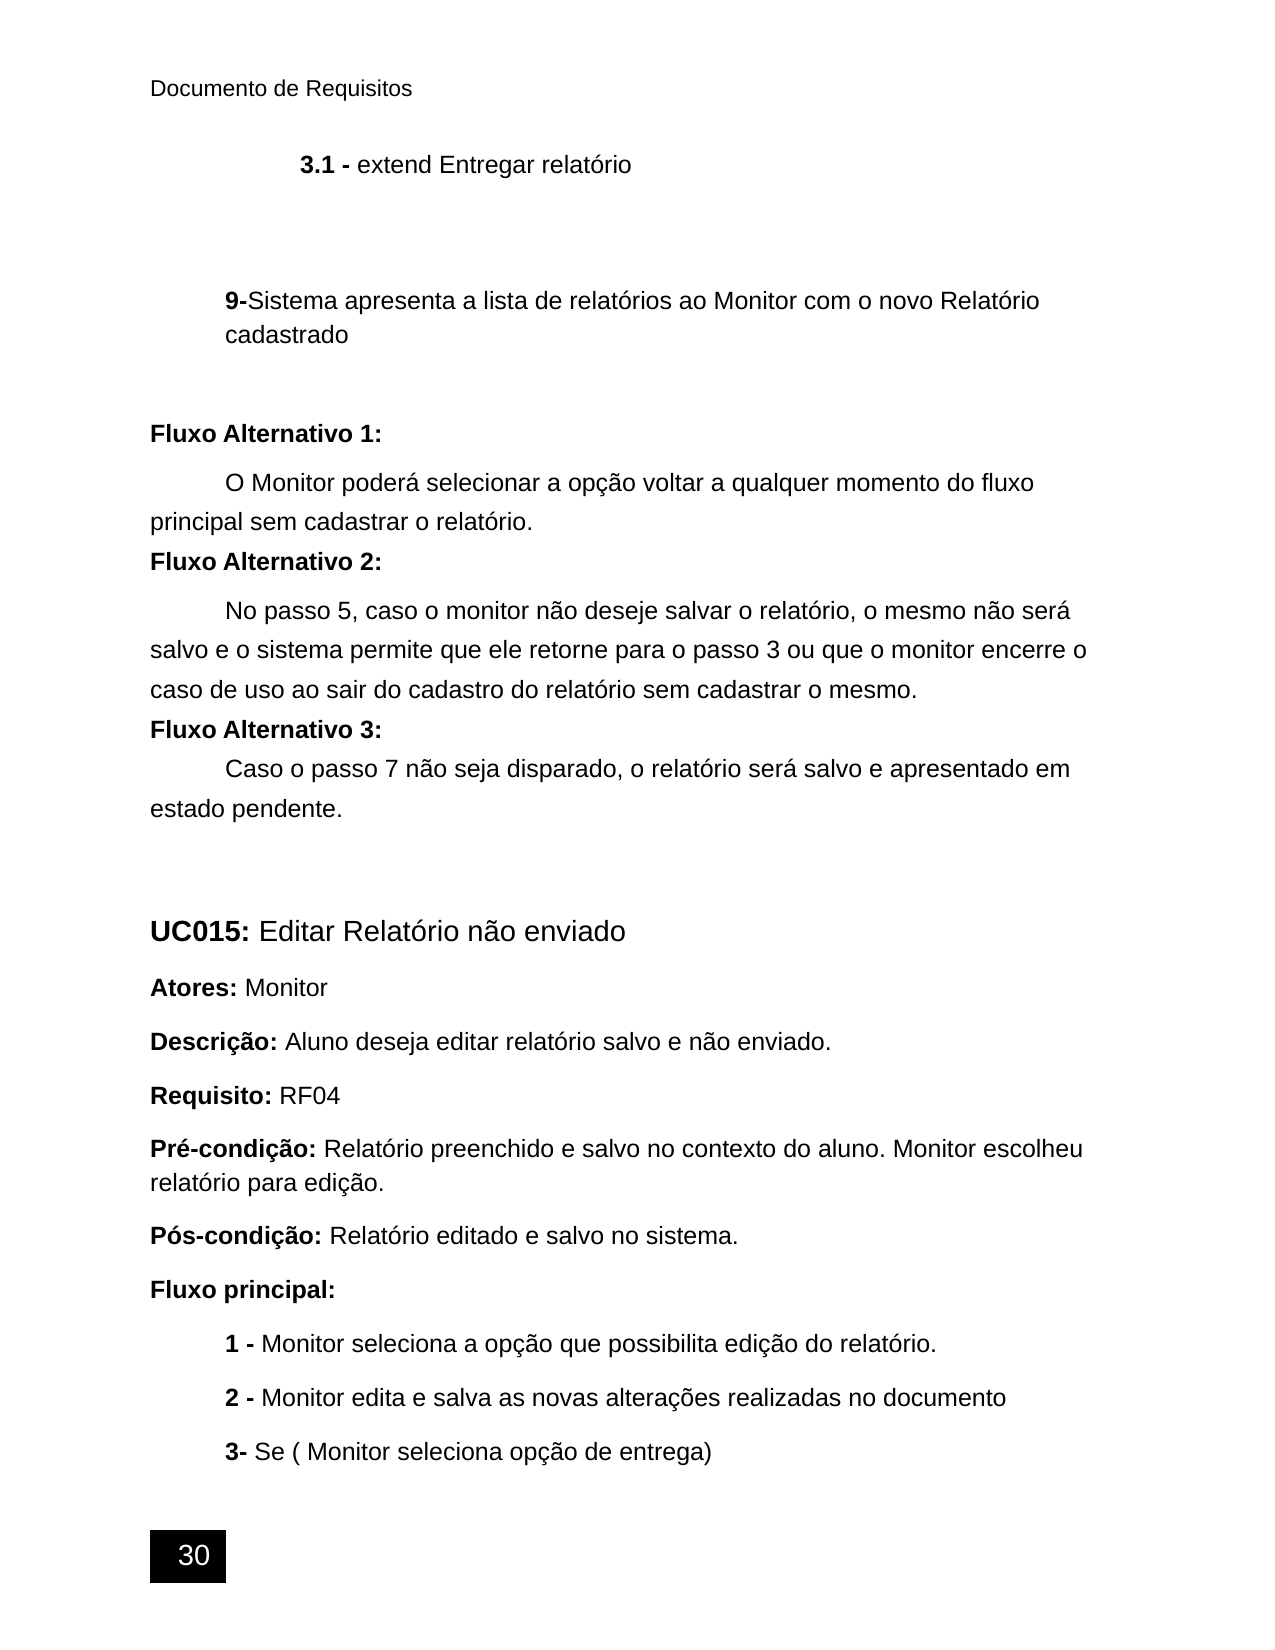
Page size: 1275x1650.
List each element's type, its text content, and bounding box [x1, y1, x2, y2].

text 3- Se ( Monitor seleciona opção de entrega) [150, 1437, 1125, 1466]
text 3.1 - extend Entregar relatório [150, 150, 1125, 179]
text No passo 5, caso o monitor não deseje salvar o relatório, o mesmo não será salvo e o sistema permite que ele retorne para o passo 3 ou que o monitor encerre o caso de uso ao sair do cadastro do relatório sem cadastrar o mesmo. [150, 596, 1125, 704]
text Requisito: RF04 [150, 1081, 1125, 1109]
text Fluxo Alternativo 2: [150, 547, 1125, 576]
text UC015: Editar Relatório não enviado [150, 913, 1125, 947]
text Descrição: Aluno deseja editar relatório salvo e não enviado. [150, 1027, 1125, 1056]
text 9-Sistema apresenta a lista de relatórios ao Monitor com o novo Relatório cadastrado [150, 286, 1125, 349]
text Fluxo principal: [150, 1275, 1125, 1304]
text O Monitor poderá selecionar a opção voltar a qualquer momento do fluxo principal sem cadastrar o relatório. [150, 468, 1125, 536]
text Fluxo Alternativo 1: [150, 418, 1125, 447]
text 2 - Monitor edita e salva as novas alterações realizadas no documento [150, 1383, 1125, 1412]
text Fluxo Alternativo 3: [150, 714, 1125, 743]
text Pós-condição: Relatório editado e salvo no sistema. [150, 1221, 1125, 1250]
text Caso o passo 7 não seja disparado, o relatório será salvo e apresentado em estado pendente. [150, 754, 1125, 822]
text Atores: Monitor [150, 973, 1125, 1002]
text 1 - Monitor seleciona a opção que possibilita edição do relatório. [150, 1329, 1125, 1358]
text Pré-condição: Relatório preenchido e salvo no contexto do aluno. Monitor escolheu relatório para edição. [150, 1134, 1125, 1196]
